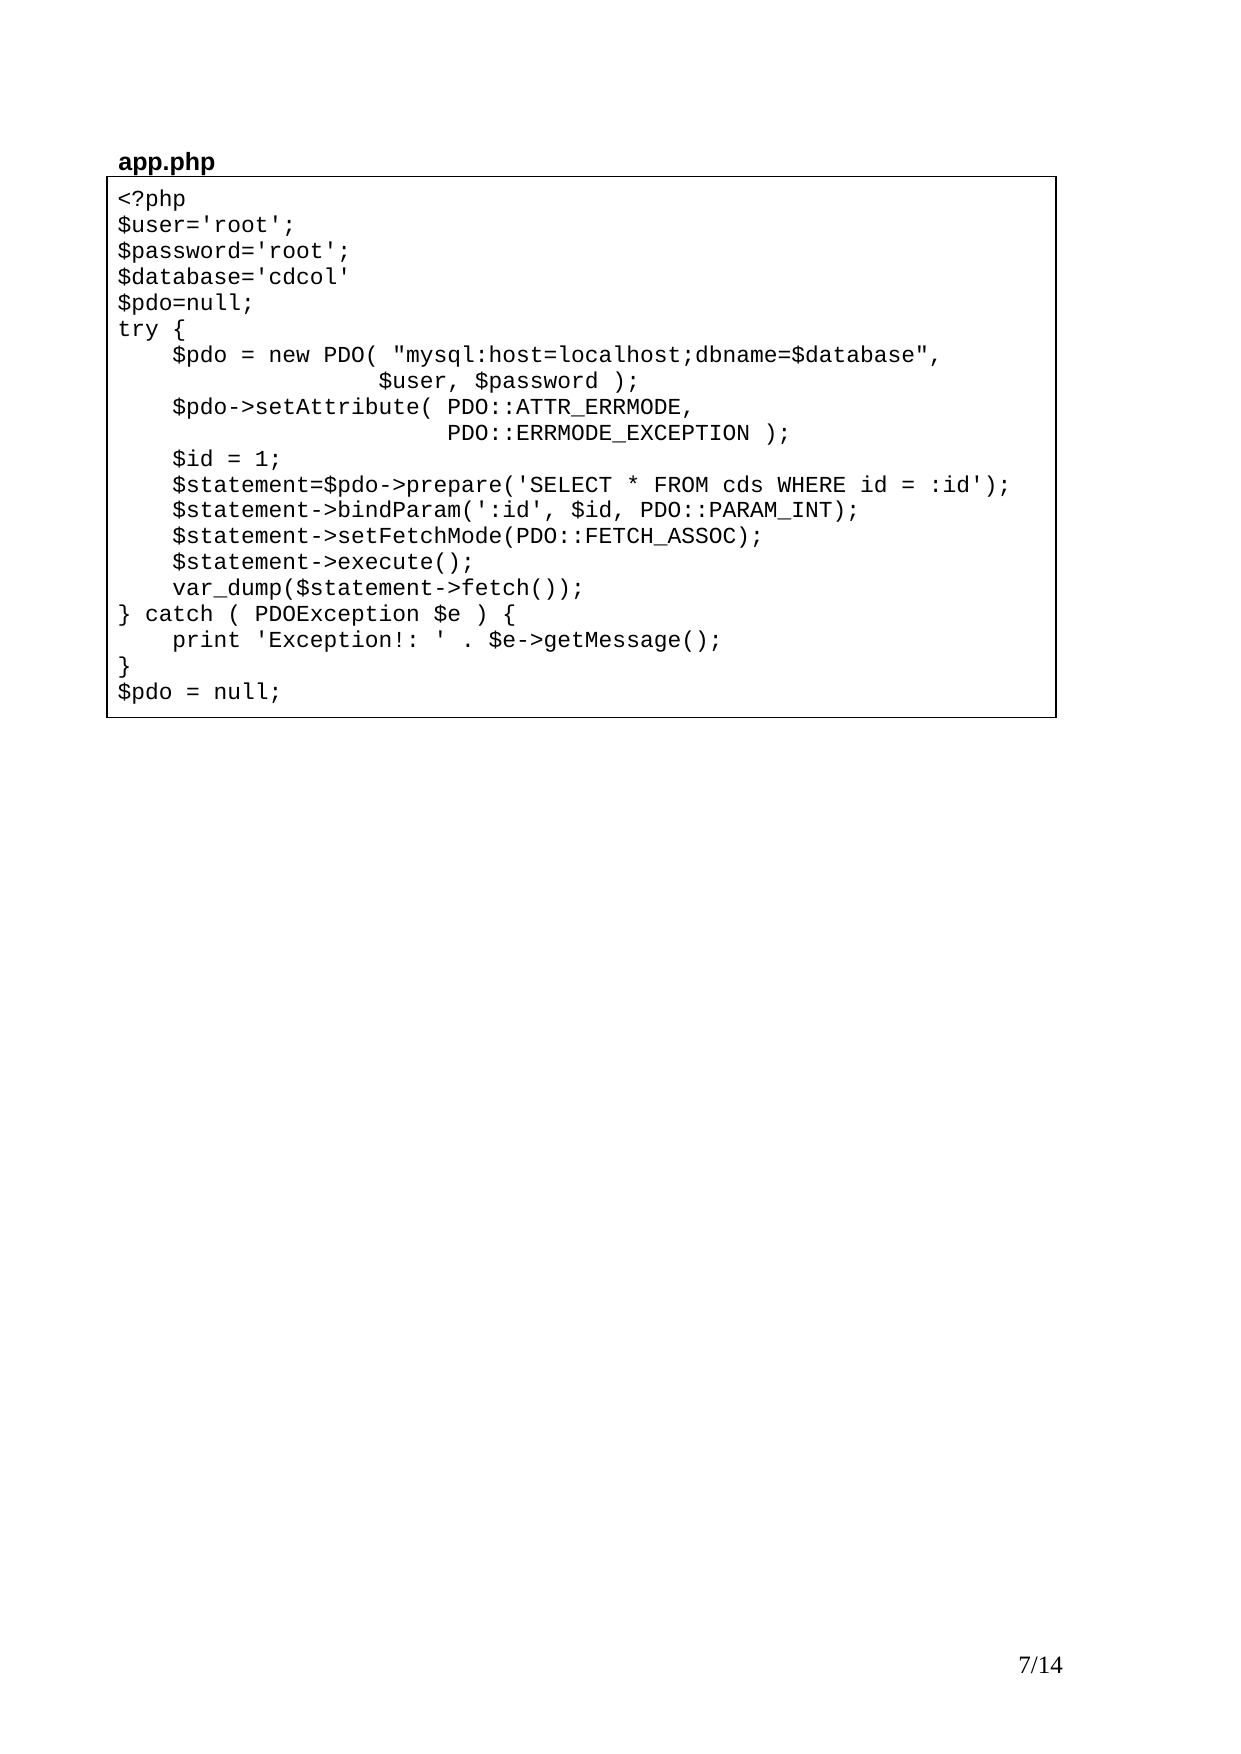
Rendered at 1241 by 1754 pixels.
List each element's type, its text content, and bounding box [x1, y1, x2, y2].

text app.php [118, 147, 1122, 176]
table_header <?php $user='root'; $password='root'; $database='cdcol' $pdo=null; try { $pdo = new PDO( "mysql:host=localhost;dbname=$database", $user, $password ); $pdo->setAttribute( PDO::ATTR_ERRMODE, PDO::ERRMODE_EXCEPTION ); $id = 1; $statement=$pdo->prepare('SELECT * FROM cds WHERE id = :id'); $statement->bindParam(':id', $id, PDO::PARAM_INT); $statement->setFetchMode(PDO::FETCH_ASSOC); $statement->execute(); var_dump($statement->fetch()); } catch ( PDOException $e ) { print 'Exception!: ' . $e->getMessage(); } $pdo = null; [108, 177, 1055, 717]
